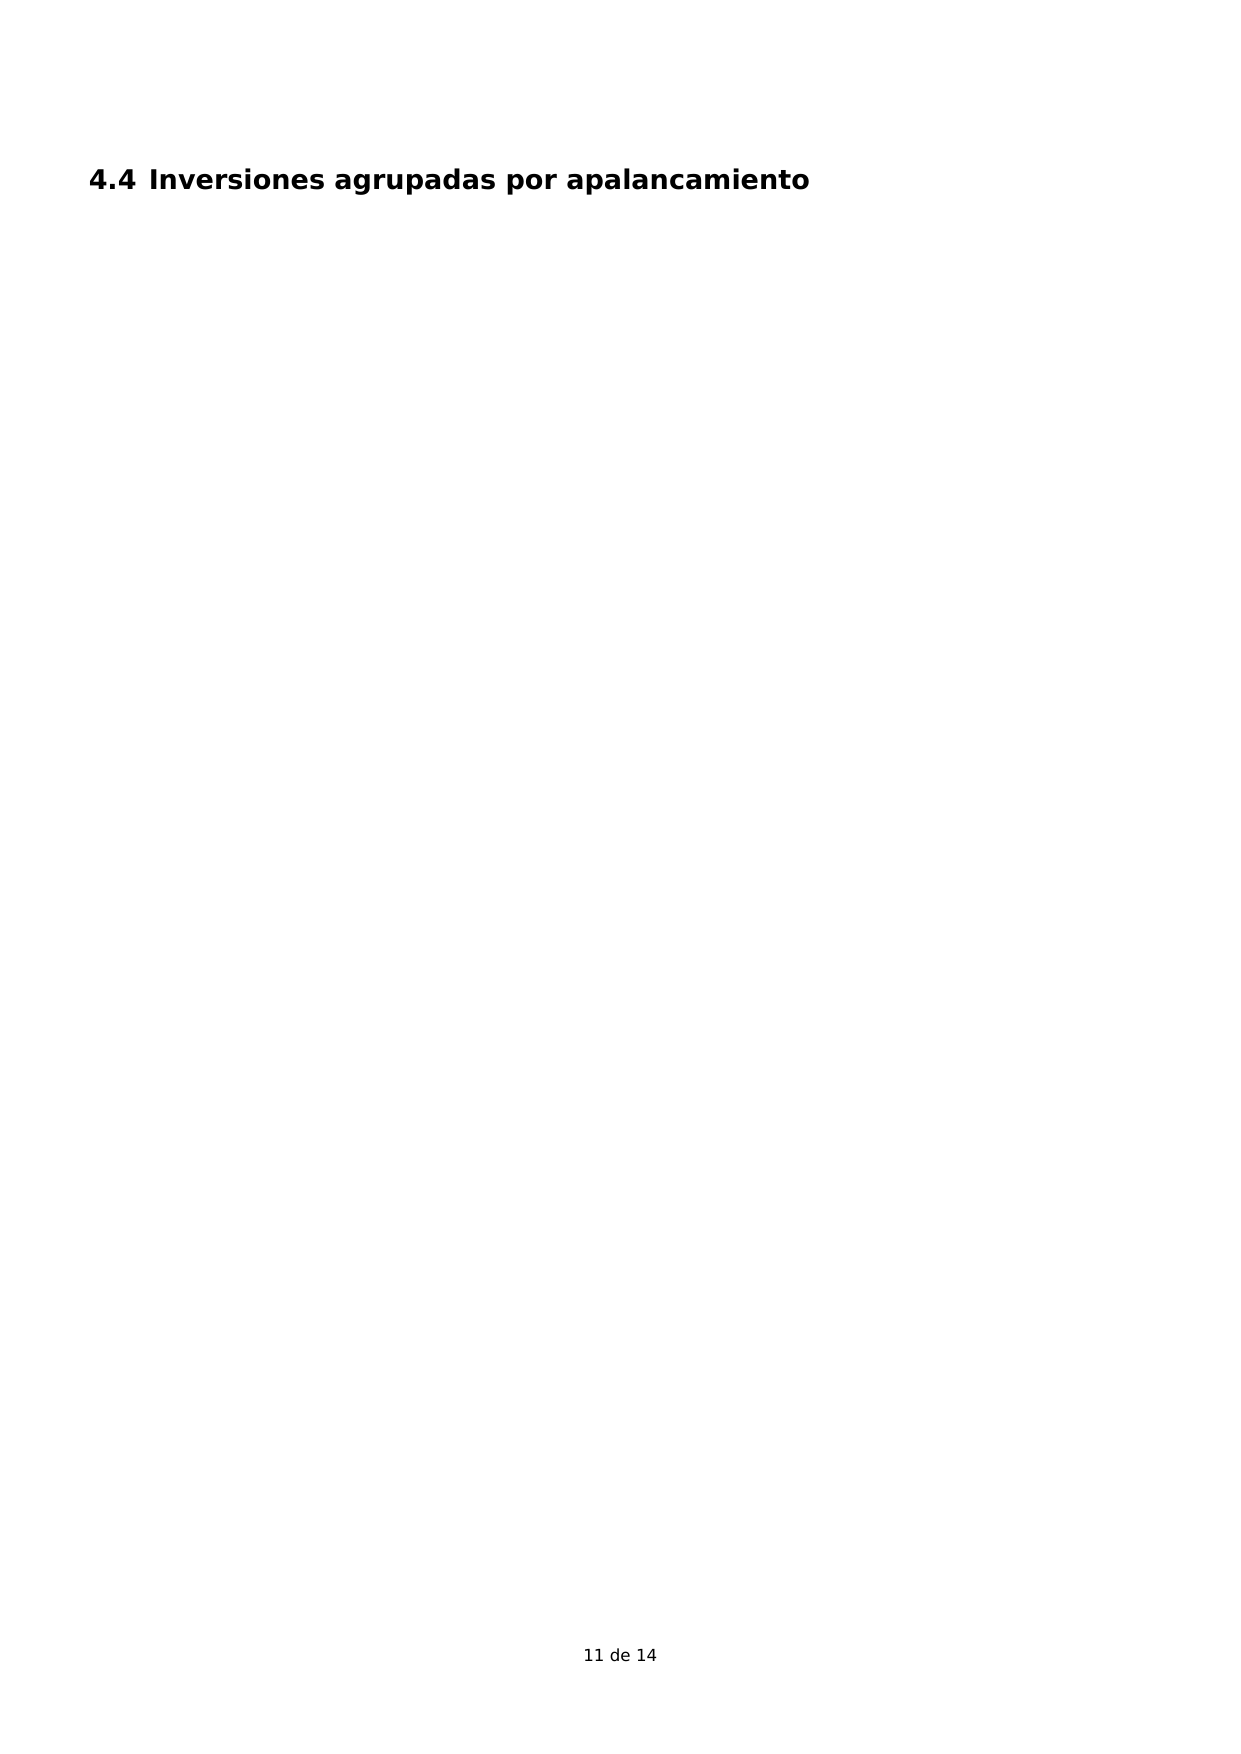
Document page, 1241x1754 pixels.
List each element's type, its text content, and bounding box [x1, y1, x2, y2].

subtitle Inversiones agrupadas por apalancamiento [88, 164, 1152, 196]
